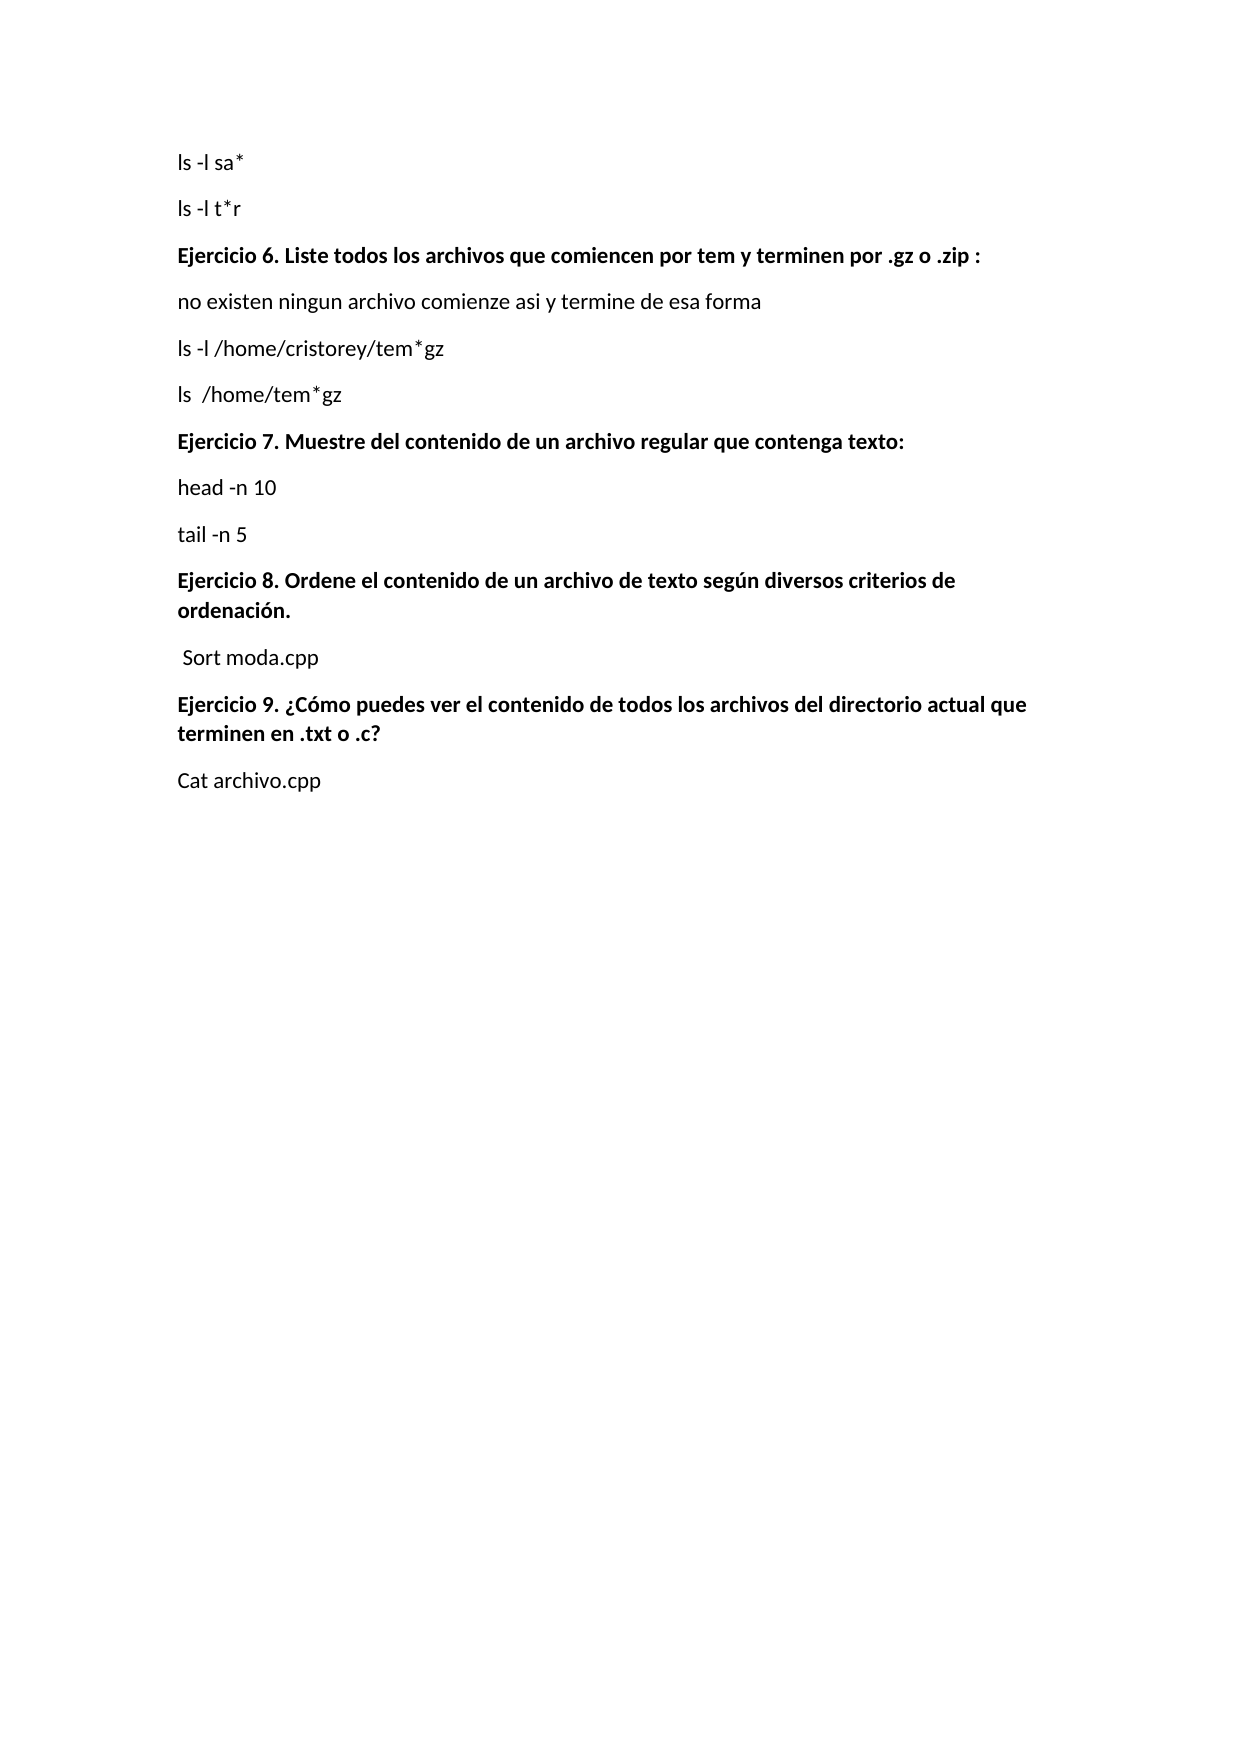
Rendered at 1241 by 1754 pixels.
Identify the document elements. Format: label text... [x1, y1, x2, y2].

text head -n 10 [177, 473, 1063, 502]
text ls -l sa* [177, 148, 1063, 176]
text Ejercicio 9. ¿Cómo puedes ver el contenido de todos los archivos del directorio actual que terminen en .txt o .c? [177, 690, 1063, 748]
text Cat archivo.cpp [177, 766, 1063, 794]
text Ejercicio 7. Muestre del contenido de un archivo regular que contenga texto: [177, 427, 1063, 455]
text Ejercicio 8. Ordene el contenido de un archivo de texto según diversos criterios de ordenación. [177, 567, 1063, 624]
text no existen ningun archivo comienze asi y termine de esa forma [177, 287, 1063, 315]
text ls /home/tem*gz [177, 380, 1063, 408]
text Sort moda.cpp [177, 643, 1063, 671]
text ls -l /home/cristorey/tem*gz [177, 334, 1063, 362]
text tail -n 5 [177, 520, 1063, 548]
text Ejercicio 6. Liste todos los archivos que comiencen por tem y terminen por .gz o .zip : [177, 241, 1063, 269]
text ls -l t*r [177, 194, 1063, 222]
